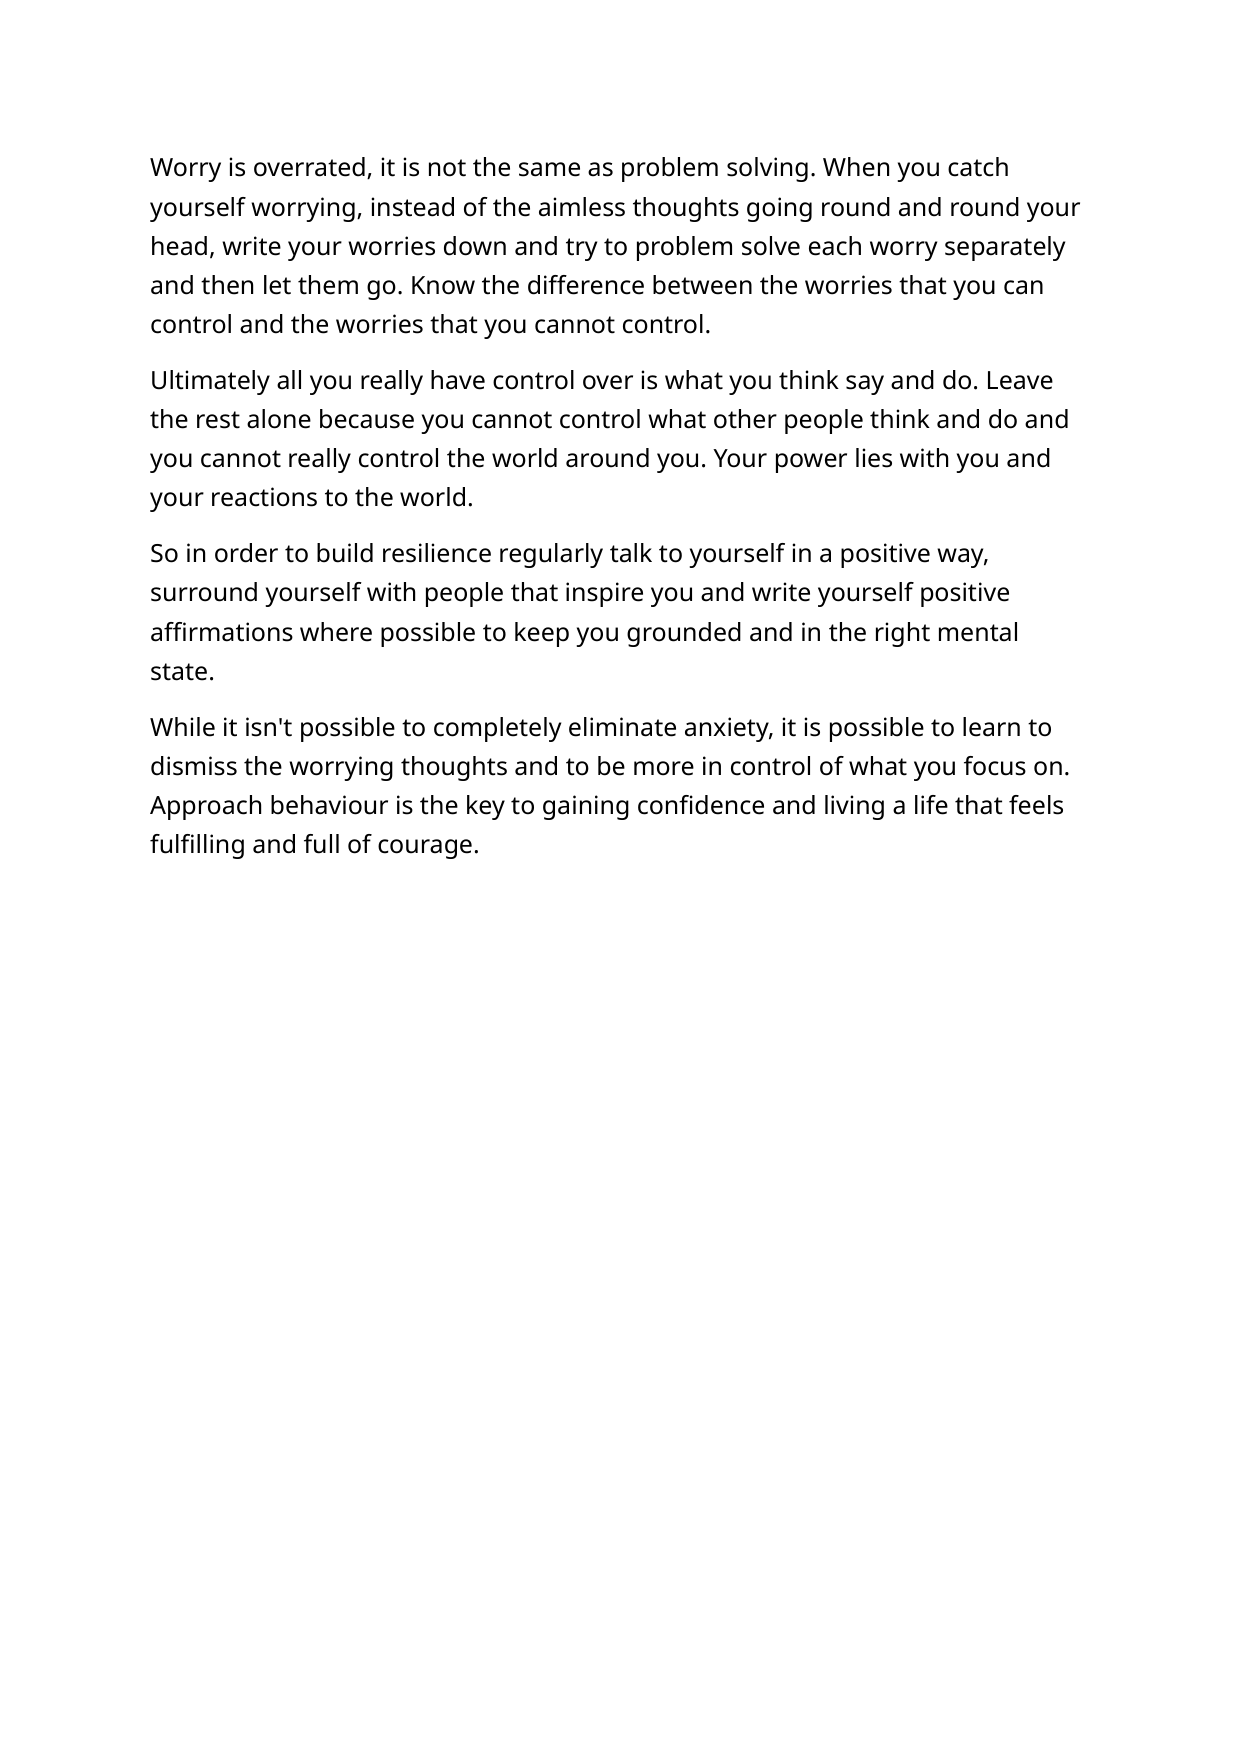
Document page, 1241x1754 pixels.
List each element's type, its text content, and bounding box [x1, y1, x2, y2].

text Worry is overrated, it is not the same as problem solving. When you catch yourself worrying, instead of the aimless thoughts going round and round your head, write your worries down and try to problem solve each worry separately and then let them go. Know the difference between the worries that you can control and the worries that you cannot control. [150, 150, 1090, 341]
text While it isn't possible to completely eliminate anxiety, it is possible to learn to dismiss the worrying thoughts and to be more in control of what you focus on. Approach behaviour is the key to gaining confidence and living a life that feels fulfilling and full of courage. [150, 709, 1090, 861]
text Ultimately all you really have control over is what you think say and do. Leave the rest alone because you cannot control what other people think and do and you cannot really control the world around you. Your power lies with you and your reactions to the world. [150, 362, 1090, 514]
text So in order to build resilience regularly talk to yourself in a positive way, surround yourself with people that inspire you and write yourself positive affirmations where possible to keep you grounded and in the right mental state. [150, 536, 1090, 687]
